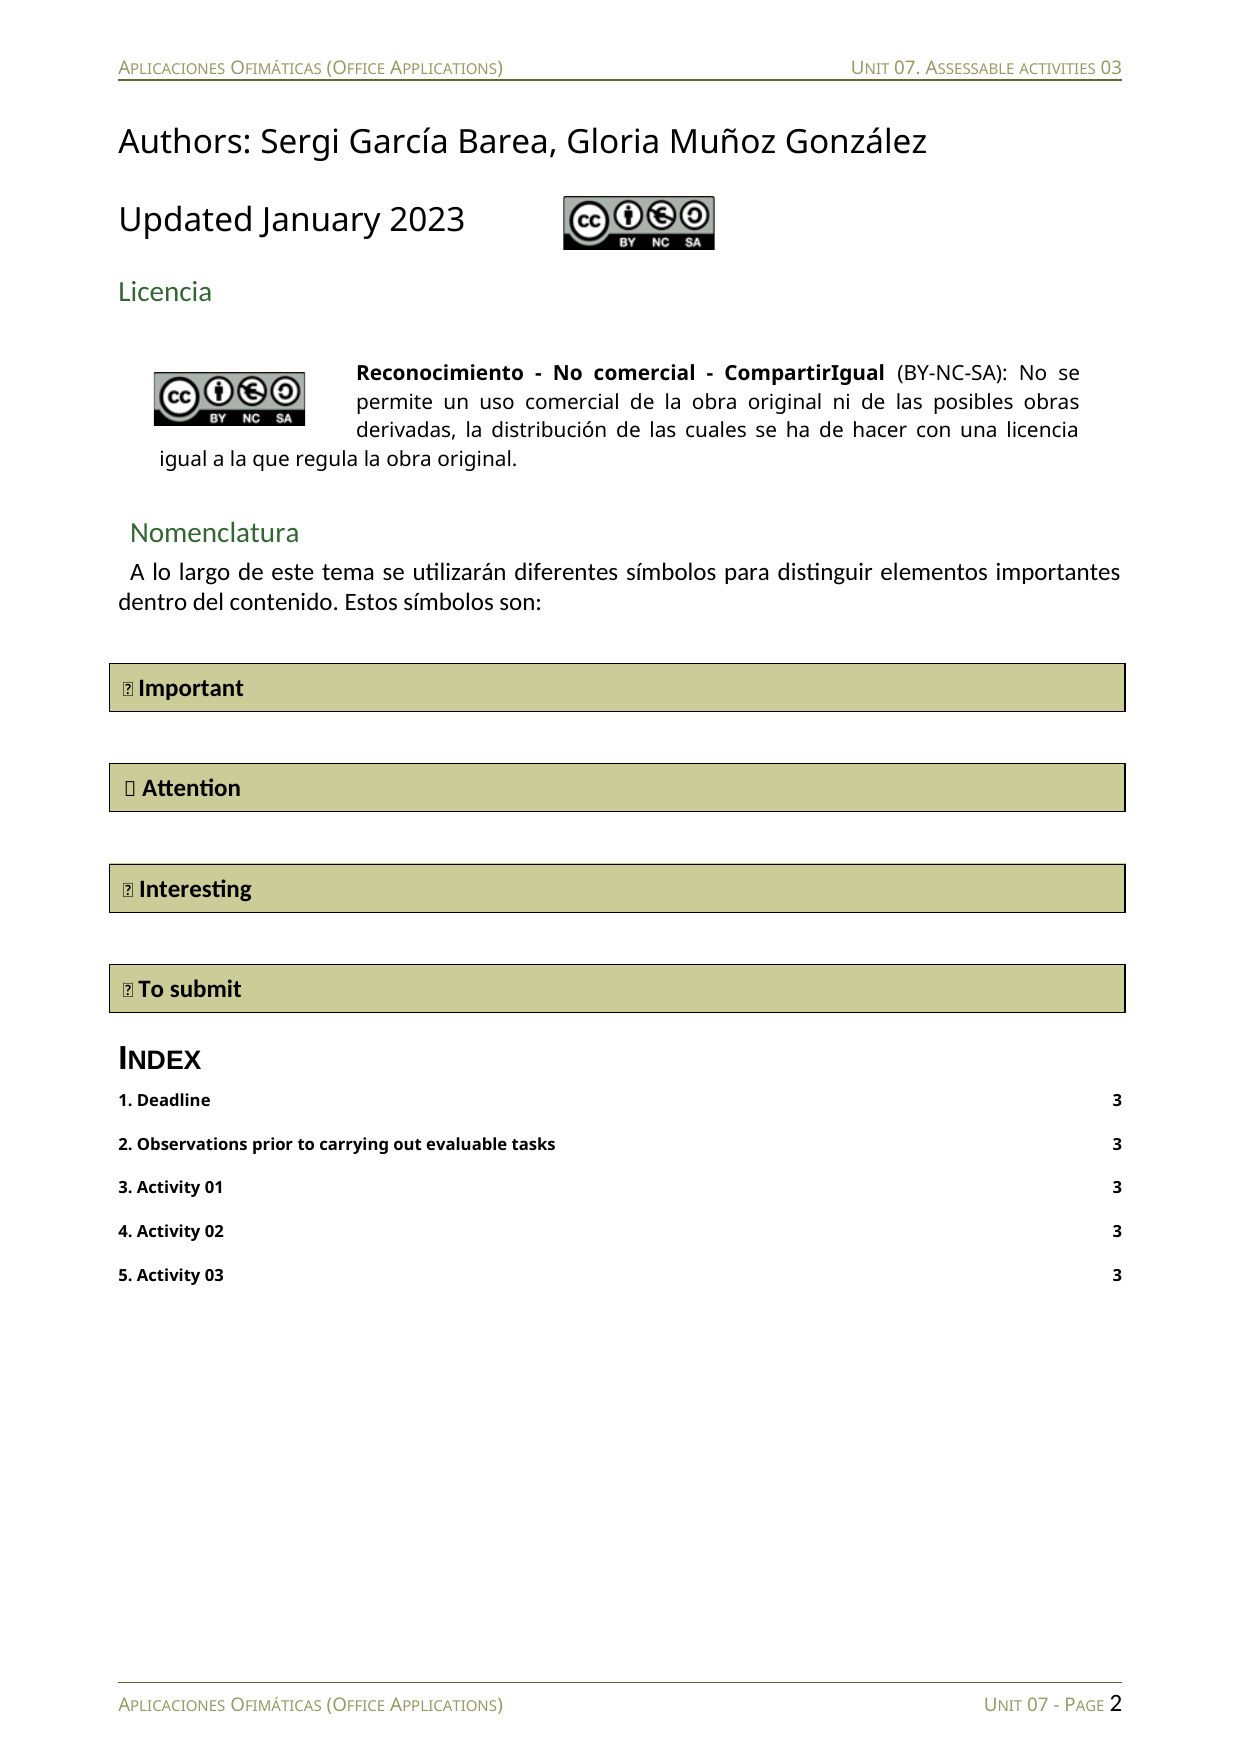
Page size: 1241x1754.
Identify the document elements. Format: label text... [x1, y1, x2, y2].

picture [153, 372, 306, 426]
text 📕 To submit [110, 965, 1124, 1012]
text 📖 Important [110, 664, 1124, 711]
text Nomenclatura [118, 514, 1122, 549]
text Licencia [118, 273, 1122, 309]
text 1. Deadline 3 [118, 1089, 1122, 1112]
text 2. Observations prior to carrying out evaluable tasks 3 [118, 1133, 1122, 1155]
text 4. Activity 02 3 [118, 1220, 1122, 1242]
text [715, 196, 1122, 241]
text Updated January 2023 [118, 196, 563, 241]
text 5. Activity 03 3 [118, 1263, 1122, 1286]
text Index [118, 1038, 1122, 1077]
picture [563, 196, 715, 250]
text Authors: Sergi García Barea, Gloria Muñoz González [118, 118, 1122, 163]
text 💬 Interesting [110, 865, 1124, 912]
text ❕ Attention [110, 764, 1124, 811]
text Reconocimiento - No comercial - CompartirIgual (BY-NC-SA): No se permite un uso comercial de la obra original ni de las posibles obras derivadas, la distribución de las cuales se ha de hacer con una licencia igual a la que regula la obra original. [159, 358, 1080, 472]
text A lo largo de este tema se utilizarán diferentes símbolos para distinguir elementos importantes dentro del contenido. Estos símbolos son: [118, 556, 1122, 617]
text 3. Activity 01 3 [118, 1176, 1122, 1199]
